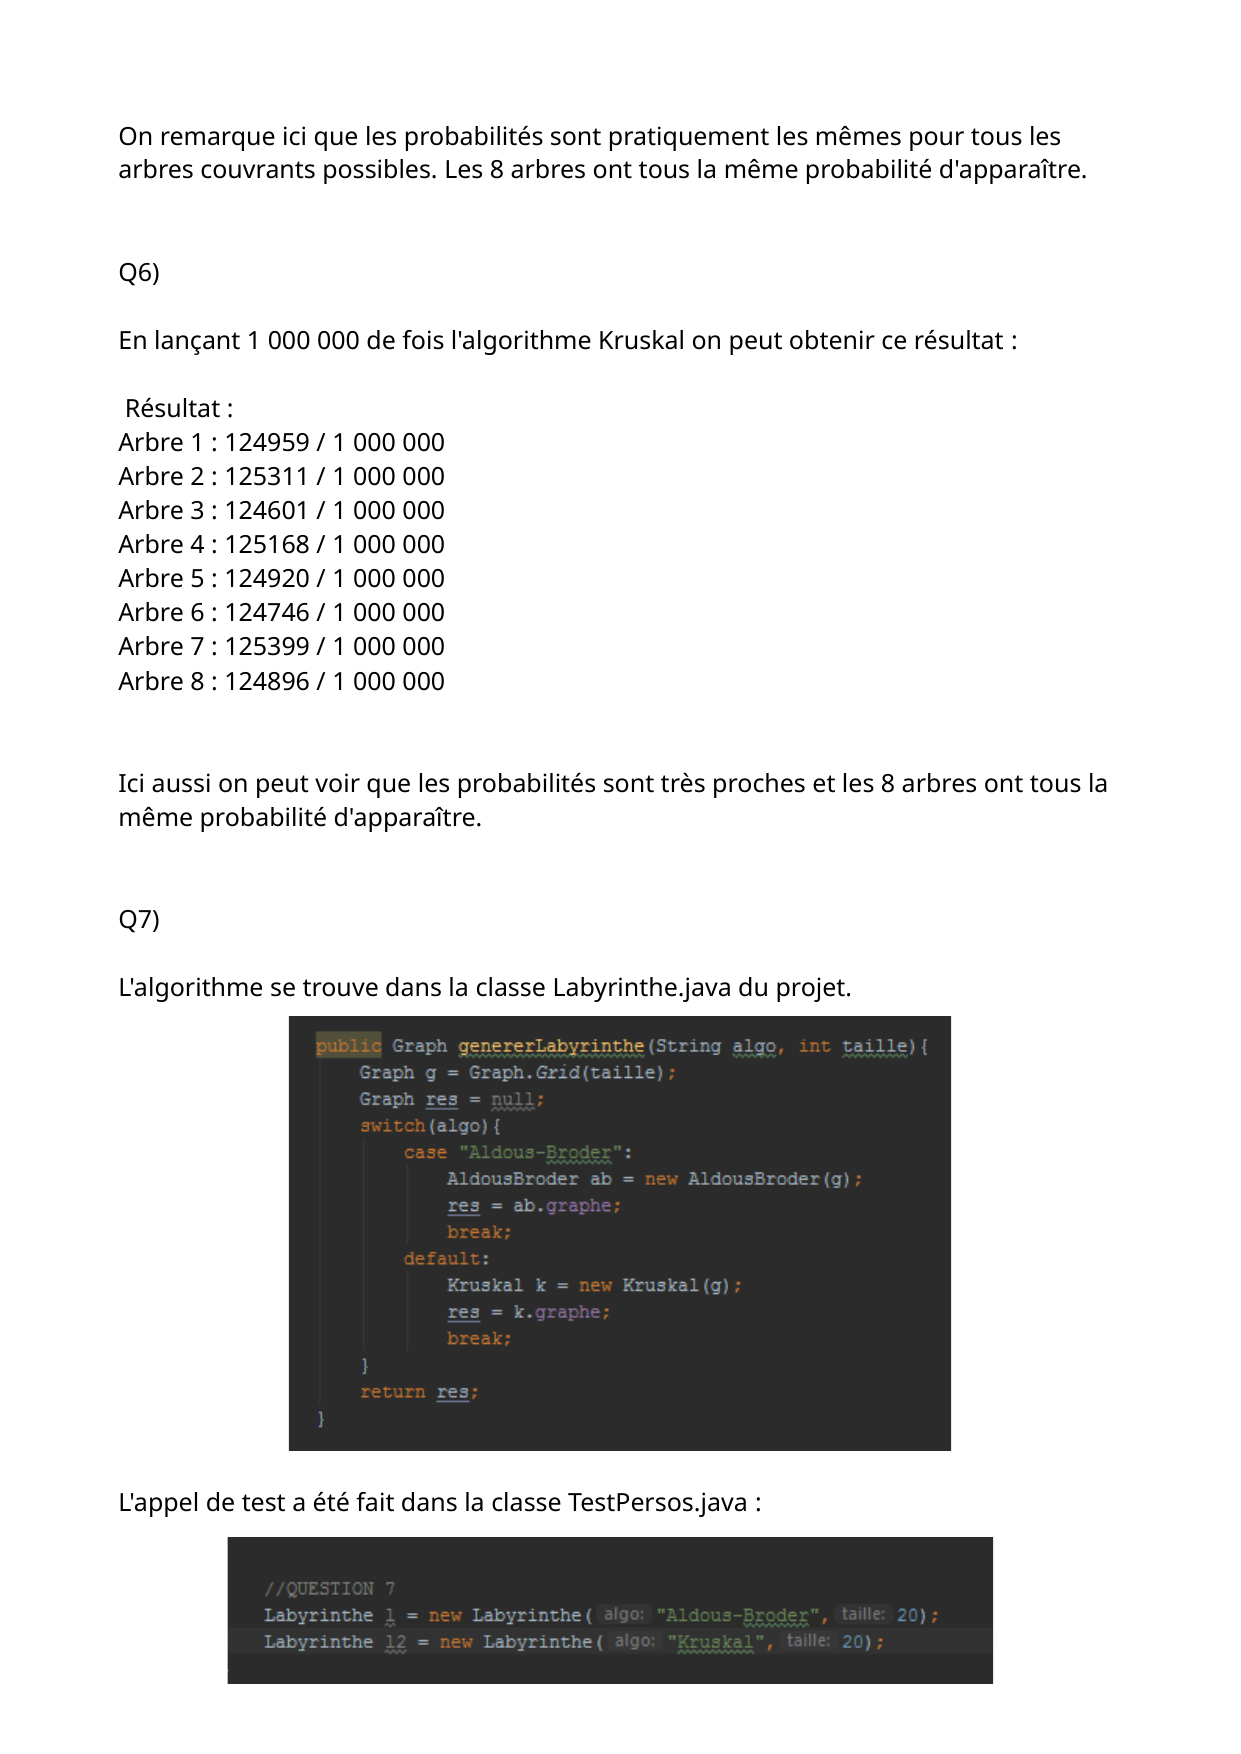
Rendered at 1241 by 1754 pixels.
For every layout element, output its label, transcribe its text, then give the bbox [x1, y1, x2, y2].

picture [227, 1537, 994, 1684]
text Q6) [118, 254, 1122, 288]
text Arbre 3 : 124601 / 1 000 000 [118, 493, 1122, 527]
text L'algorithme se trouve dans la classe Labyrinthe.java du projet. [118, 970, 1122, 1004]
picture [288, 1016, 952, 1451]
text Ici aussi on peut voir que les probabilités sont très proches et les 8 arbres ont tous la même probabilité d'apparaître. [118, 765, 1122, 833]
text Résultat : [118, 391, 1122, 425]
text Arbre 4 : 125168 / 1 000 000 [118, 527, 1122, 561]
text En lançant 1 000 000 de fois l'algorithme Kruskal on peut obtenir ce résultat : [118, 322, 1122, 357]
text On remarque ici que les probabilités sont pratiquement les mêmes pour tous les arbres couvrants possibles. Les 8 arbres ont tous la même probabilité d'apparaître. [118, 118, 1122, 186]
text Arbre 2 : 125311 / 1 000 000 [118, 459, 1122, 493]
text Arbre 7 : 125399 / 1 000 000 [118, 629, 1122, 663]
text Arbre 1 : 124959 / 1 000 000 [118, 425, 1122, 459]
text L'appel de test a été fait dans la classe TestPersos.java : [118, 1485, 1122, 1519]
text Arbre 5 : 124920 / 1 000 000 [118, 561, 1122, 595]
text Arbre 6 : 124746 / 1 000 000 [118, 595, 1122, 629]
text Q7) [118, 902, 1122, 936]
text Arbre 8 : 124896 / 1 000 000 [118, 663, 1122, 697]
